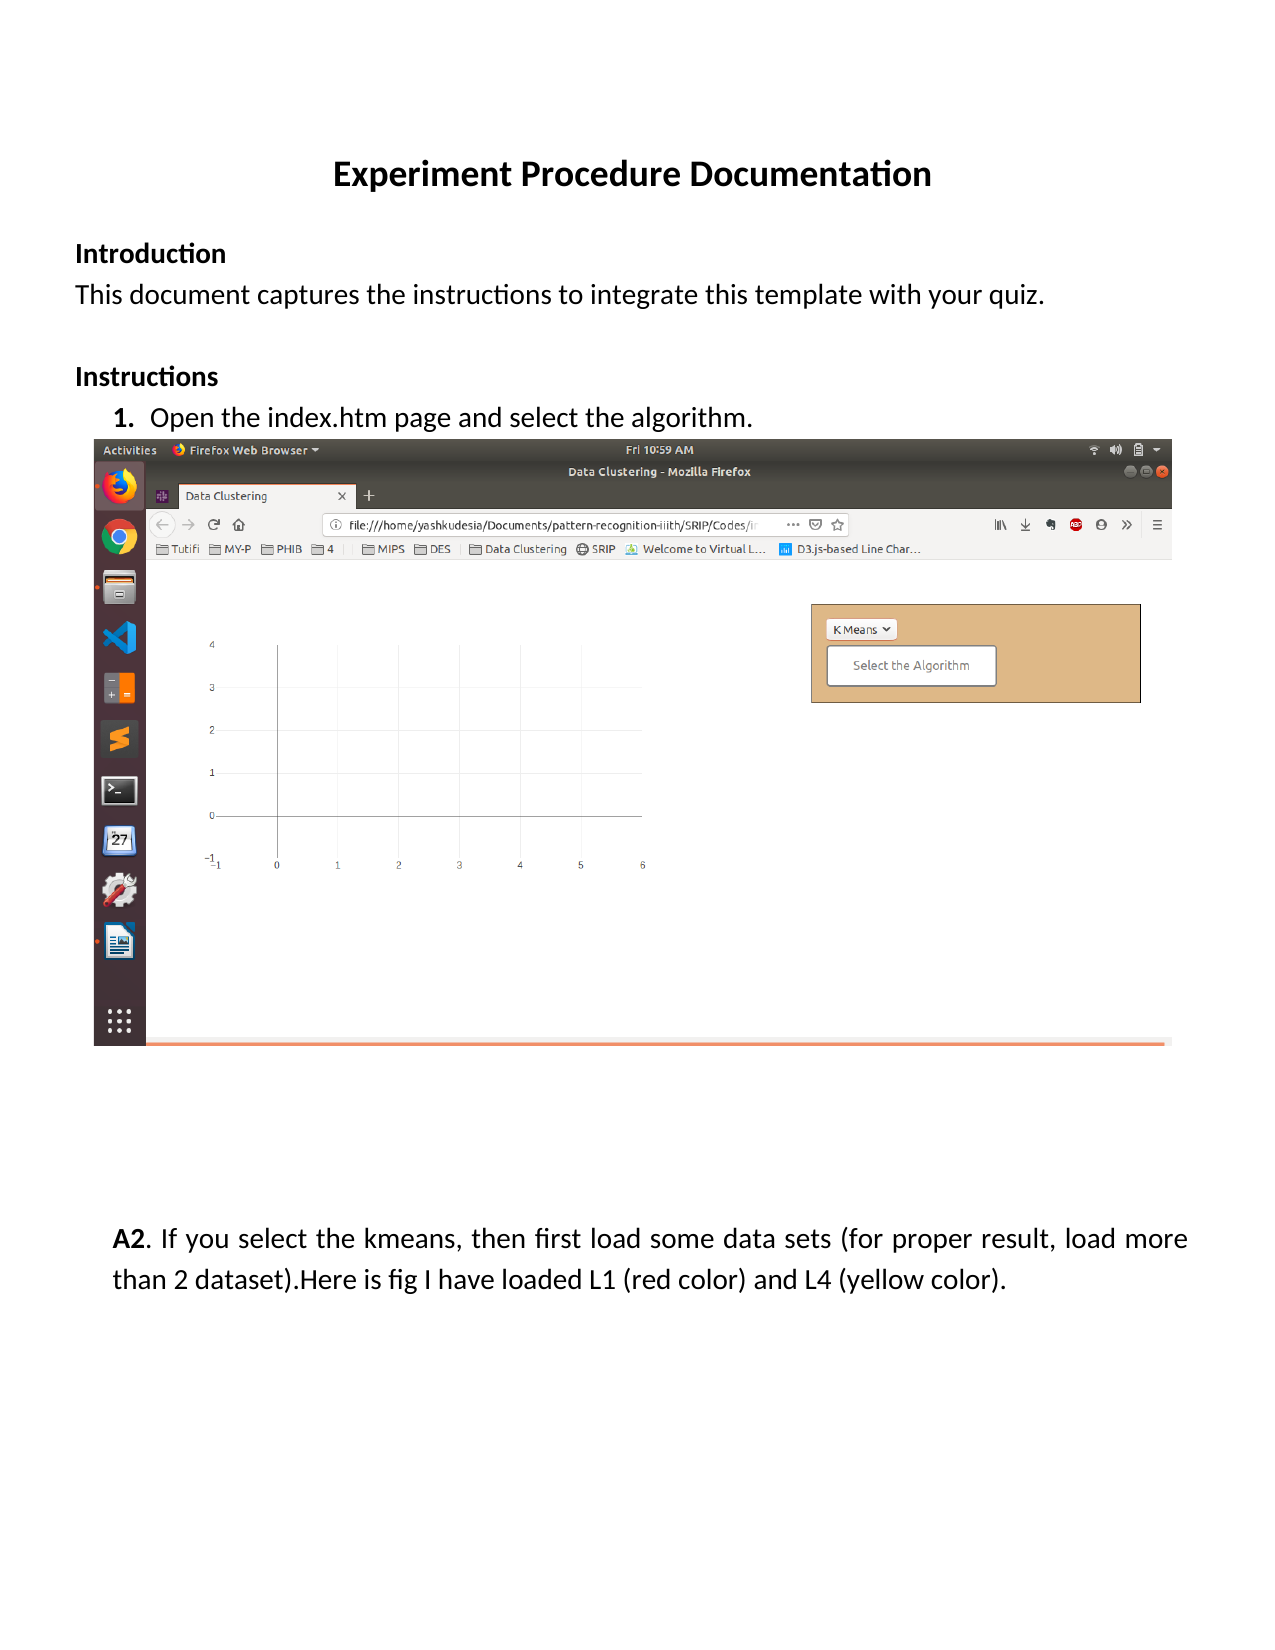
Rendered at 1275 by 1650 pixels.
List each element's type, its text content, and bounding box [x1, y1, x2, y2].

text Instructions [75, 358, 1191, 393]
text This document captures the instructions to integrate this template with your quiz. [75, 276, 1191, 311]
list A2. If you select the kmeans, then first load some data sets (for proper result, load more than 2 dataset).Here is fig I have loaded L1 (red color) and L4 (yellow color). [112, 1220, 1191, 1297]
picture [93, 439, 1172, 1046]
list Open the index.htm page and select the algorithm. [112, 399, 1191, 434]
text Experiment Procedure Documentation [75, 150, 1191, 196]
text Introduction [75, 235, 1191, 271]
